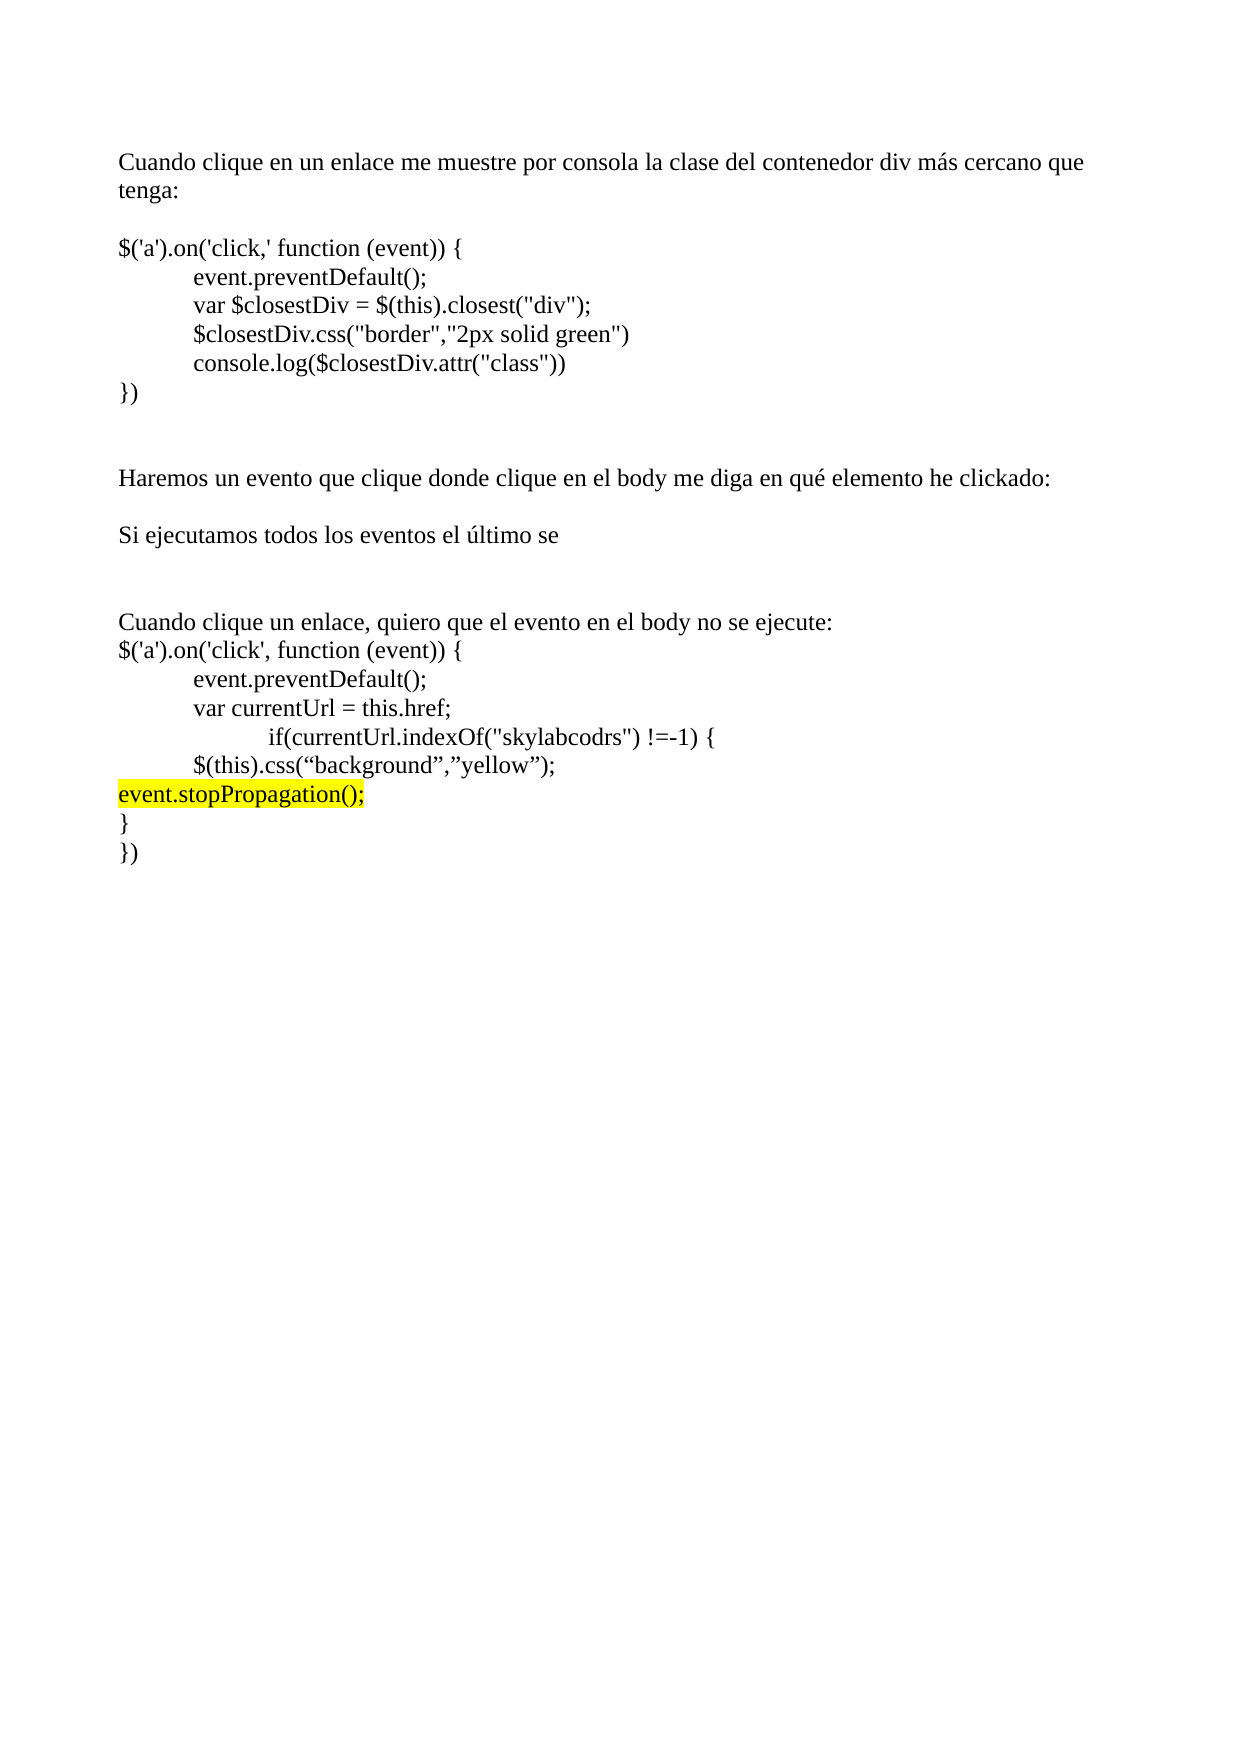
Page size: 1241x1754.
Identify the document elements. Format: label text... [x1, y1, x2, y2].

text } [118, 808, 1122, 837]
text $('a').on('click', function (event)) { [118, 636, 1122, 664]
text Si ejecutamos todos los eventos el último se [118, 521, 1122, 549]
text var currentUrl = this.href; [118, 693, 1122, 722]
text }) [118, 837, 1122, 866]
text event.preventDefault(); [118, 262, 1122, 291]
text Cuando clique en un enlace me muestre por consola la clase del contenedor div más cercano que tenga: [118, 147, 1122, 204]
text Haremos un evento que clique donde clique en el body me diga en qué elemento he clickado: [118, 463, 1122, 492]
text console.log($closestDiv.attr("class")) [118, 348, 1122, 377]
text if(currentUrl.indexOf("skylabcodrs") !=-1) { [118, 722, 1122, 751]
text event.stopPropagation(); [118, 779, 1122, 808]
text $('a').on('click,' function (event)) { [118, 233, 1122, 262]
text event.preventDefault(); [118, 664, 1122, 693]
text var $closestDiv = $(this).closest("div"); [118, 291, 1122, 319]
text $(this).css(“background”,”yellow”); [118, 751, 1122, 779]
text $closestDiv.css("border","2px solid green") [118, 319, 1122, 348]
text Cuando clique un enlace, quiero que el evento en el body no se ejecute: [118, 607, 1122, 636]
text }) [118, 377, 1122, 406]
